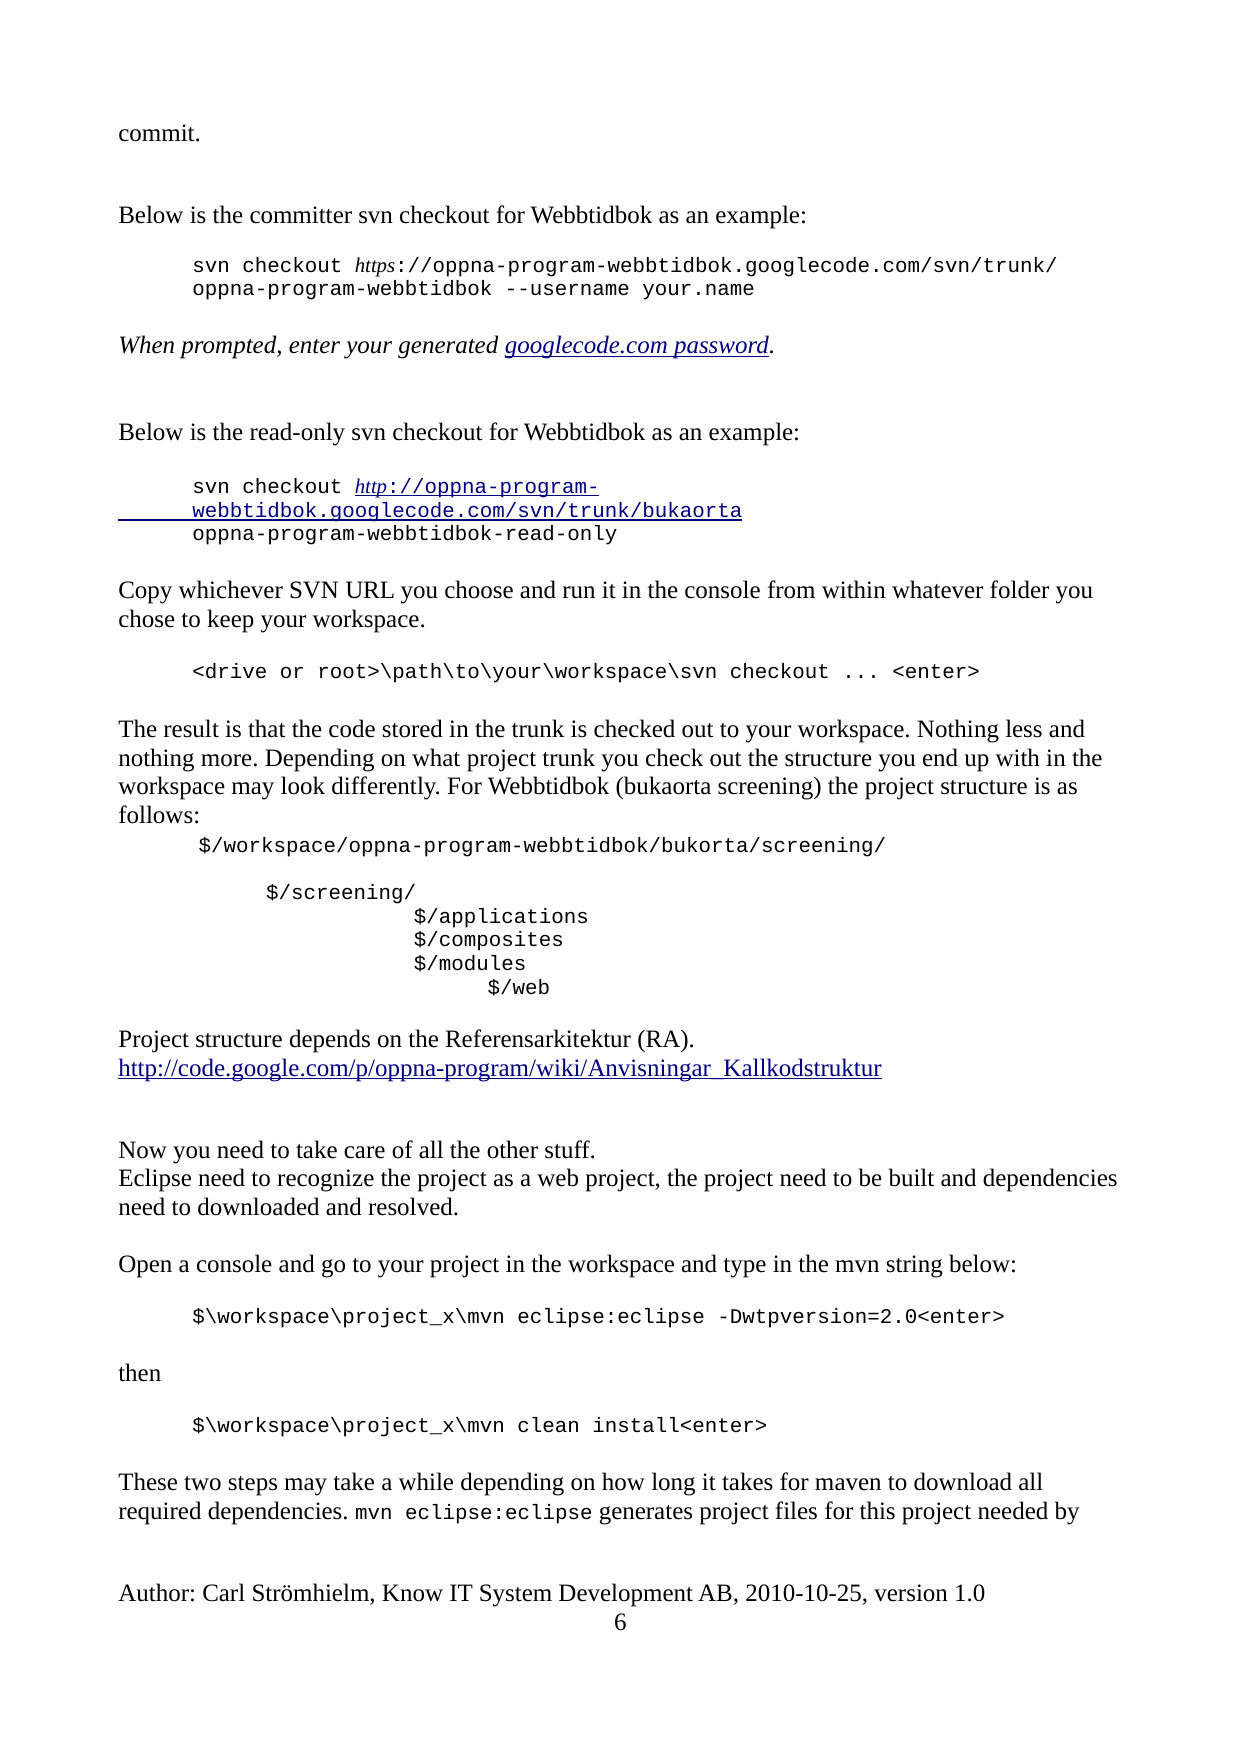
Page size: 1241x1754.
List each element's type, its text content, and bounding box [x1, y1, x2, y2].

text http://code.google.com/p/oppna-program/wiki/Anvisningar_Kallkodstruktur Now you need to take care of all the other stuff. [118, 1053, 1122, 1163]
text svn checkout https://oppna-program-webbtidbok.googlecode.com/svn/trunk/ oppna-program-webbtidbok --username your.name When prompted, enter your generated googlecode.com password. [118, 228, 1122, 359]
text Below is the committer svn checkout for Webbtidbok as an example: [118, 200, 1122, 228]
text These two steps may take a while depending on how long it takes for maven to download all required dependencies. mvn eclipse:eclipse generates project files for this project needed by [118, 1467, 1122, 1526]
text $\workspace\project_x\mvn clean install<enter> [118, 1416, 1122, 1439]
text $/composites [118, 929, 1122, 953]
text $/applications [118, 906, 1122, 929]
text Below is the read-only svn checkout for Webbtidbok as an example: [118, 417, 1122, 446]
text svn checkout http://oppna-program- webbtidbok.googlecode.com/svn/trunk/bukaorta [118, 474, 1122, 523]
text Open a console and go to your project in the workspace and type in the mvn string below: [118, 1249, 1122, 1278]
text Eclipse need to recognize the project as a web project, the project need to be built and dependencies need to downloaded and resolved. [118, 1163, 1122, 1221]
text commit. [118, 118, 1122, 147]
text <drive or root>\path\to\your\workspace\svn checkout ... <enter> [118, 662, 1122, 714]
text $/modules [118, 953, 1122, 977]
text oppna-program-webbtidbok-read-only [118, 523, 1122, 547]
text Project structure depends on the Referensarkitektur (RA). [118, 1024, 1122, 1053]
text $/workspace/oppna-program-webbtidbok/bukorta/screening/ [118, 829, 1122, 858]
text then [118, 1358, 1122, 1387]
text The result is that the code stored in the trunk is checked out to your workspace. Nothing less and nothing more. Depending on what project trunk you check out the structure you end up with in the workspace may look differently. For Webbtidbok (bukaorta screening) the project structure is as follows: [118, 714, 1122, 829]
text $\workspace\project_x\mvn eclipse:eclipse -Dwtpversion=2.0<enter> [118, 1306, 1122, 1330]
text $/web [118, 977, 1122, 1000]
text $/screening/ [118, 882, 1122, 906]
text Copy whichever SVN URL you choose and run it in the console from within whatever folder you chose to keep your workspace. [118, 575, 1122, 662]
